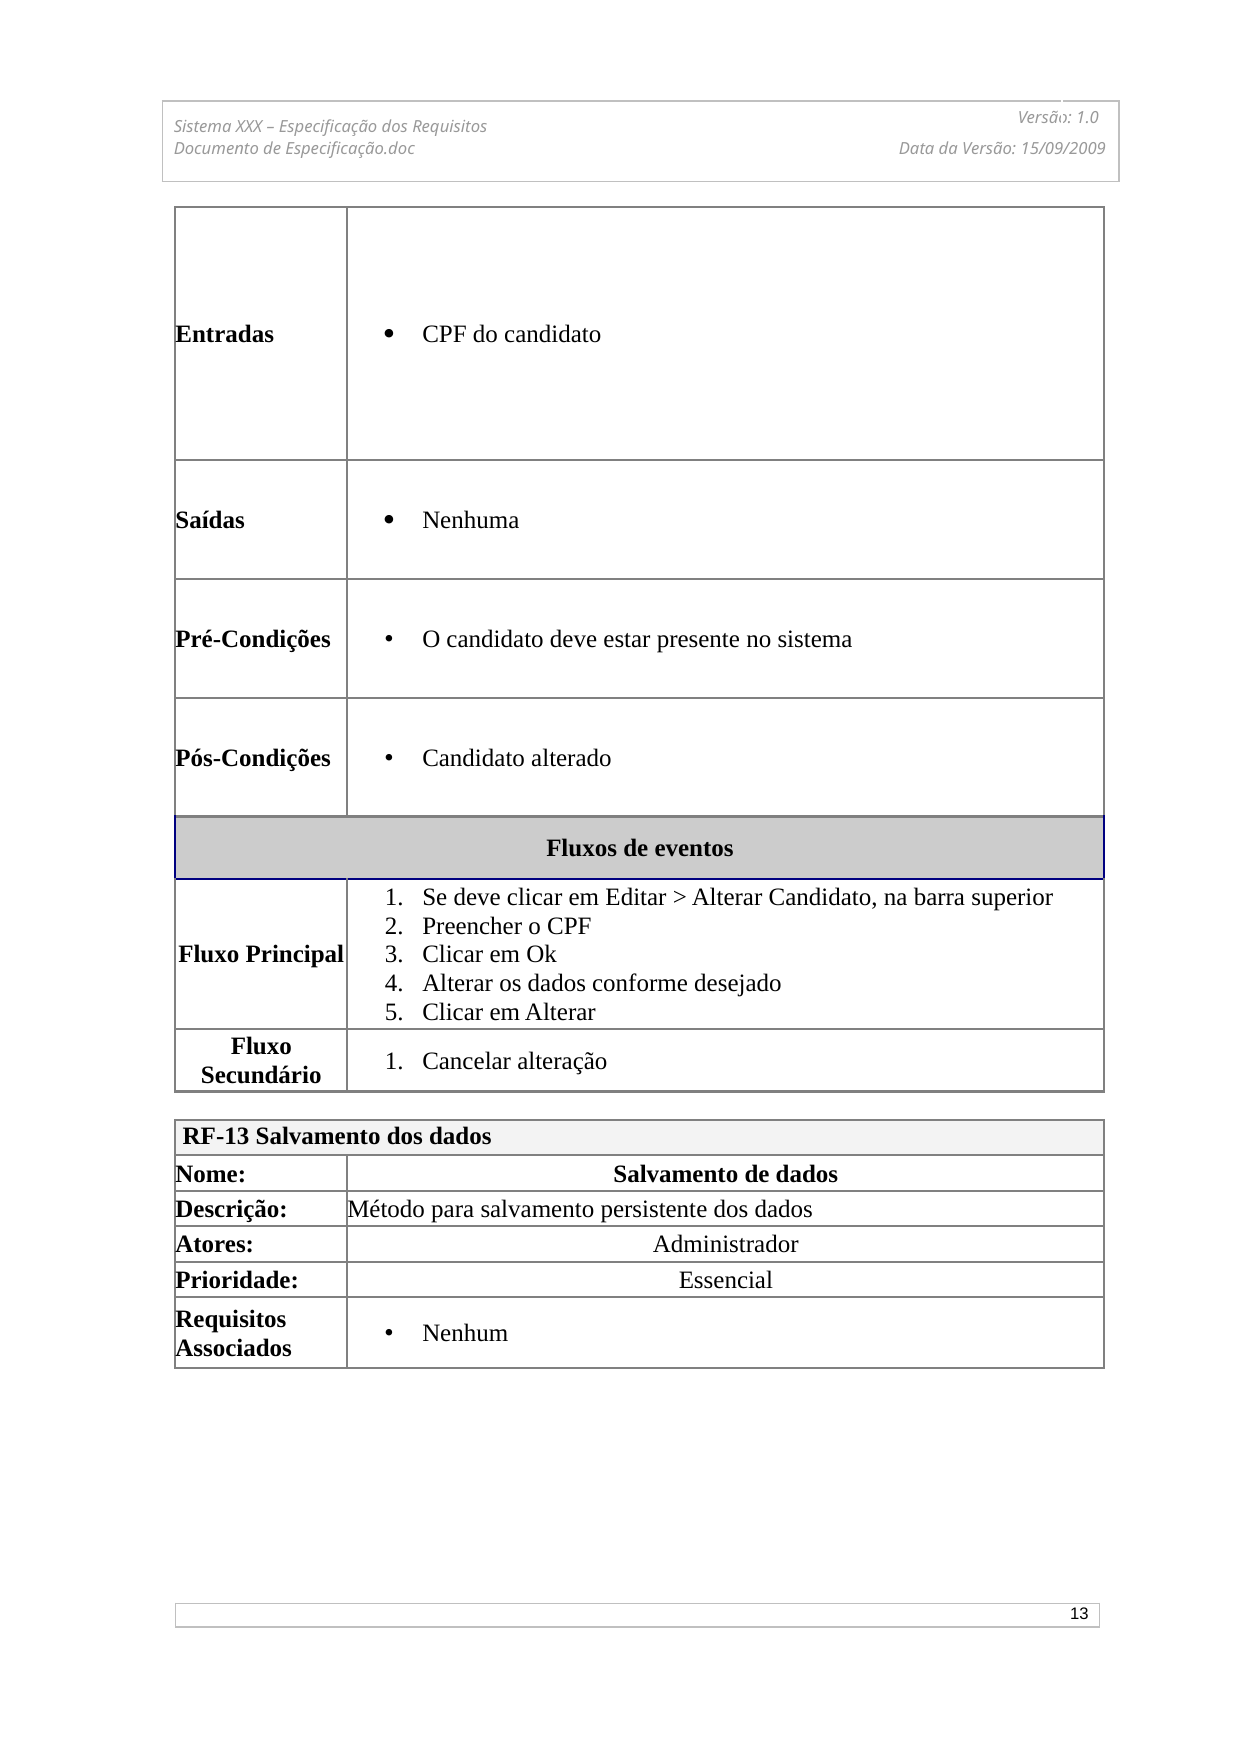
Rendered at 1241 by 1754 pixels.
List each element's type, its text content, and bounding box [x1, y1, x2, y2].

table_cell Candidato alterado [348, 699, 1103, 815]
table_cell Pré-Condições [176, 580, 346, 697]
table_cell Nome: [176, 1156, 346, 1190]
table_cell Saídas [176, 461, 346, 578]
table_cell CPF do candidato [348, 208, 1103, 459]
table_header RF-13 Salvamento dos dados [176, 1121, 1103, 1154]
table_cell Prioridade: [176, 1263, 346, 1296]
table_cell Cancelar alteração [348, 1030, 1103, 1090]
table_cell Nenhum [348, 1298, 1103, 1367]
table_cell Pós-Condições [176, 699, 346, 815]
table_cell Atores: [176, 1227, 346, 1261]
table_cell Nenhuma [348, 461, 1103, 578]
table_cell Fluxos de eventos [176, 818, 1103, 833]
table_cell Método para salvamento persistente dos dados [348, 1192, 1103, 1225]
table_cell Entradas [176, 208, 346, 459]
table_cell Essencial [348, 1263, 1103, 1296]
table_cell Fluxo Principal [176, 880, 346, 1028]
table_cell O candidato deve estar presente no sistema [348, 580, 1103, 697]
table_cell Se deve clicar em Editar > Alterar Candidato, na barra superior Preencher o CPF Clicar em Ok Alterar os dados conforme desejado Clicar em Alterar [348, 880, 1103, 1028]
table_cell Requisitos Associados [176, 1298, 346, 1367]
table_cell Salvamento de dados [348, 1156, 1103, 1190]
table_cell Administrador [348, 1227, 1103, 1261]
table_cell Fluxo Secundário [176, 1030, 346, 1090]
table_cell Descrição: [176, 1192, 346, 1225]
table_cell Fluxos de eventos [176, 862, 1103, 878]
